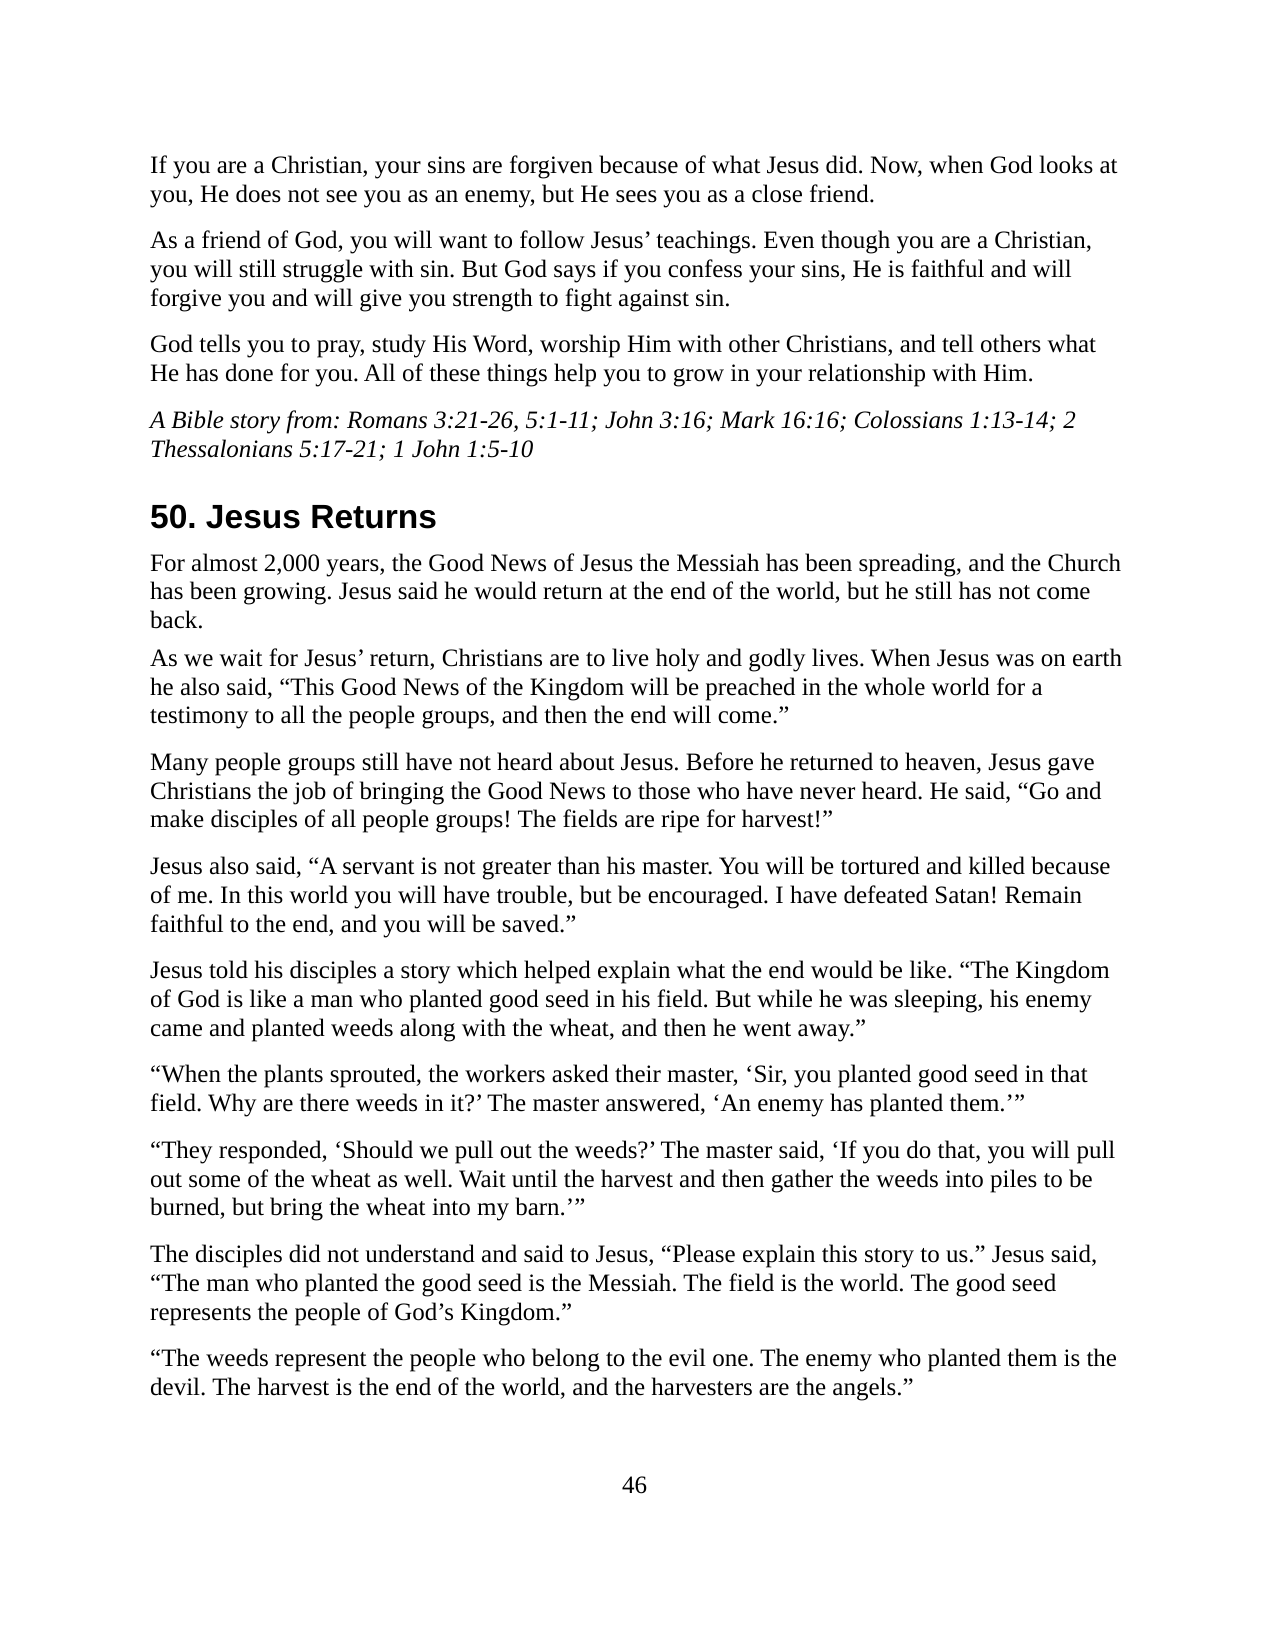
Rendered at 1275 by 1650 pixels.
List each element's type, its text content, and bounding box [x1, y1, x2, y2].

text As a friend of God, you will want to follow Jesus’ teachings. Even though you are a Christian, you will still struggle with sin. But God says if you confess your sins, He is faithful and will forgive you and will give you strength to fight against sin. [150, 225, 1125, 312]
text A Bible story from: Romans 3:21-26, 5:1-11; John 3:16; Mark 16:16; Colossians 1:13-14; 2 Thessalonians 5:17-21; 1 John 1:5-10 [150, 405, 1125, 462]
subtitle 50. Jesus Returns [150, 496, 1125, 535]
text Jesus also said, “A servant is not greater than his master. You will be tortured and killed because of me. In this world you will have trouble, but be encouraged. I have defeated Satan! Remain faithful to the end, and you will be saved.” [150, 851, 1125, 937]
text Jesus told his disciples a story which helped explain what the end would be like. “The Kingdom of God is like a man who planted good seed in his field. But while he was sleeping, his enemy came and planted weeds along with the wheat, and then he went away.” [150, 955, 1125, 1042]
text If you are a Christian, your sins are forgiven because of what Jesus did. Now, when God looks at you, He does not see you as an enemy, but He sees you as a close friend. [150, 150, 1125, 207]
text “They responded, ‘Should we pull out the weeds?’ The master said, ‘If you do that, you will pull out some of the wheat as well. Wait until the harvest and then gather the weeds into piles to be burned, but bring the wheat into my barn.’” [150, 1135, 1125, 1221]
text Many people groups still have not heard about Jesus. Before he returned to heaven, Jesus gave Christians the job of bringing the Good News to those who have never heard. He said, “Go and make disciples of all people groups! The fields are ripe for harvest!” [150, 747, 1125, 833]
text The disciples did not understand and said to Jesus, “Please explain this story to us.” Jesus said, “The man who planted the good seed is the Messiah. The field is the world. The good seed represents the people of God’s Kingdom.” [150, 1239, 1125, 1325]
text “When the plants sprouted, the workers asked their master, ‘Sir, you planted good seed in that field. Why are there weeds in it?’ The master answered, ‘An enemy has planted them.’” [150, 1059, 1125, 1117]
text As we wait for Jesus’ return, Christians are to live holy and godly lives. When Jesus was on earth he also said, “This Good News of the Kingdom will be preached in the whole world for a testimony to all the people groups, and then the end will come.” [150, 643, 1125, 729]
text “The weeds represent the people who belong to the evil one. The enemy who planted them is the devil. The harvest is the end of the world, and the harvesters are the angels.” [150, 1343, 1125, 1401]
text God tells you to pray, study His Word, worship Him with other Christians, and tell others what He has done for you. All of these things help you to grow in your relationship with Him. [150, 329, 1125, 387]
text For almost 2,000 years, the Good News of Jesus the Messiah has been spreading, and the Church has been growing. Jesus said he would return at the end of the world, but he still has not come back. [150, 548, 1125, 634]
